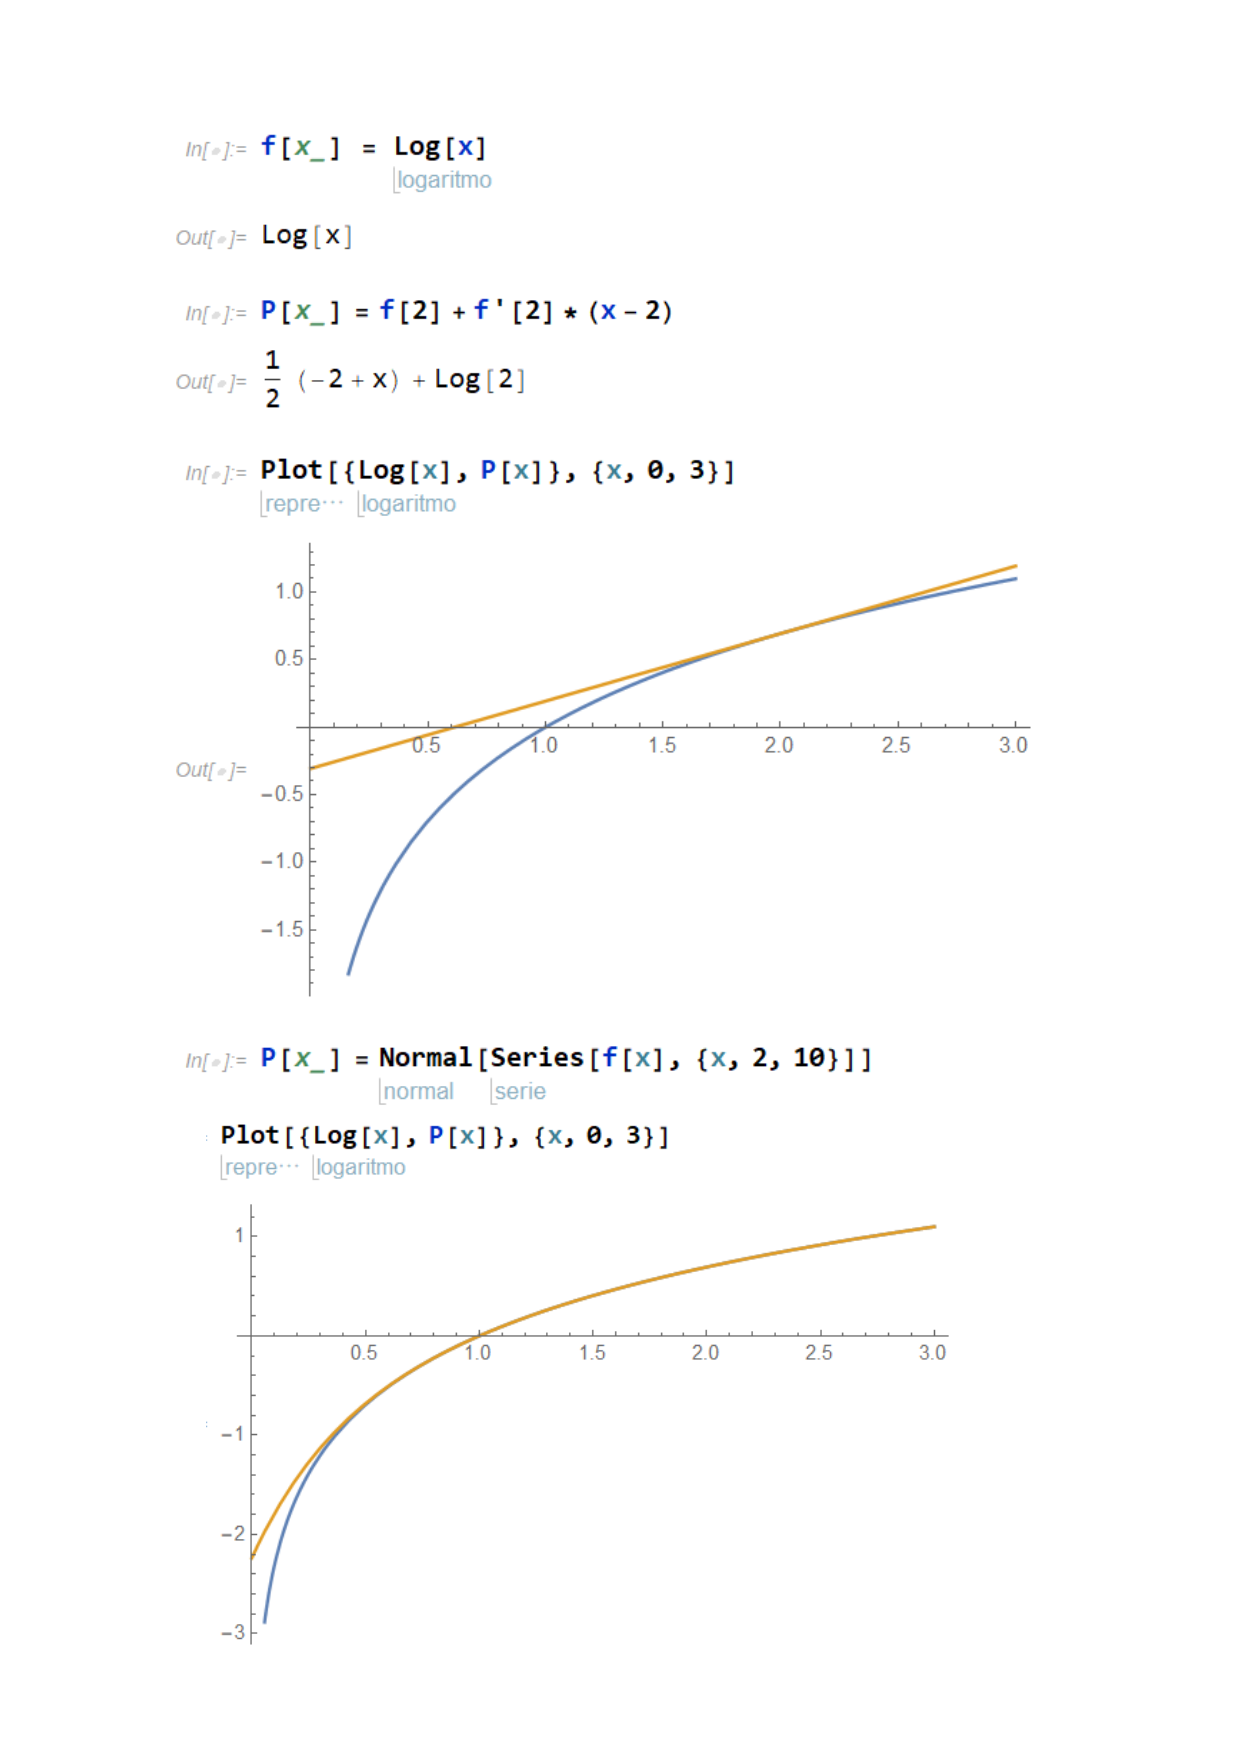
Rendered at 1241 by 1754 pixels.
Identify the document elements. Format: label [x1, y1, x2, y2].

picture [176, 118, 1065, 1669]
